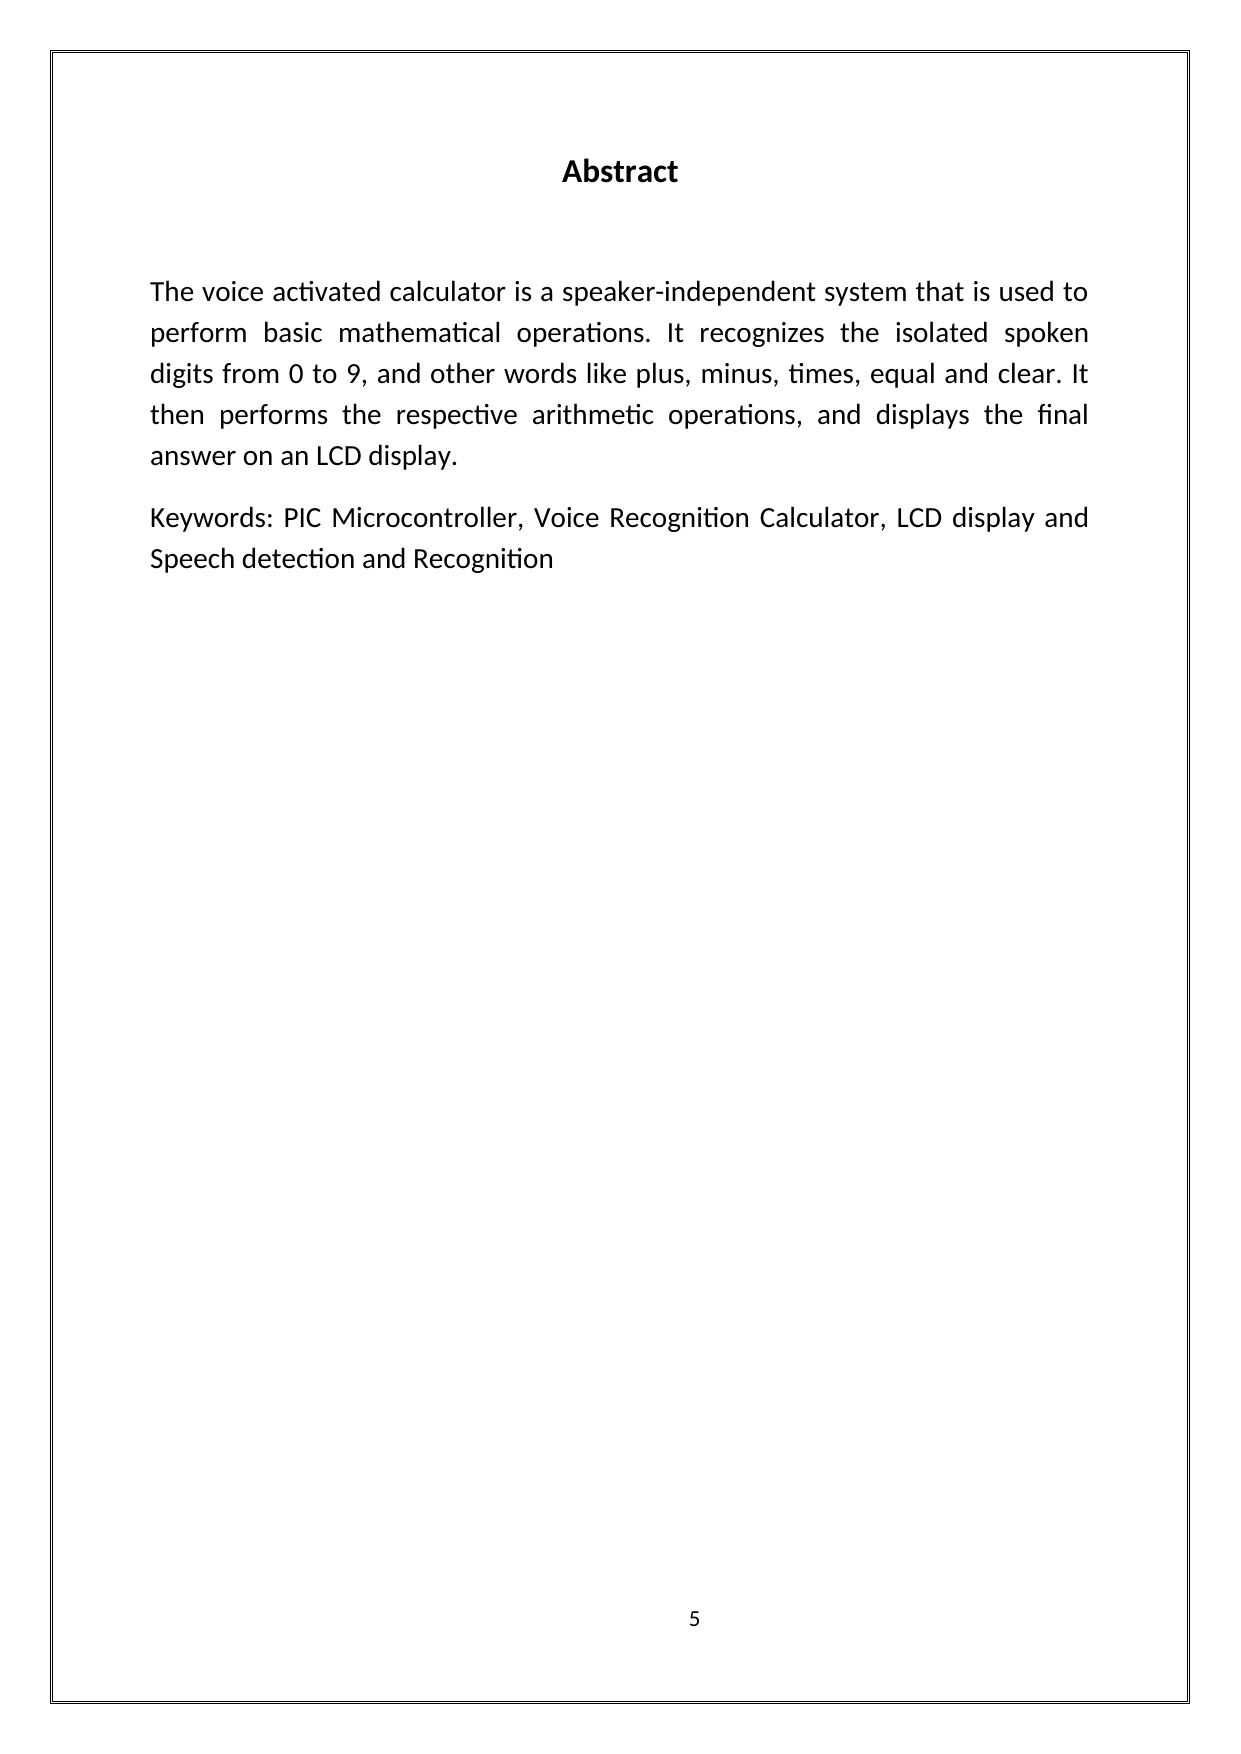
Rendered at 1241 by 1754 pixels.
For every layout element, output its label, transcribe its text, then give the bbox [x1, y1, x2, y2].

text Keywords: PIC Microcontroller, Voice Recognition Calculator, LCD display and Speech detection and Recognition [150, 499, 1090, 576]
text Abstract [150, 150, 1090, 191]
text The voice activated calculator is a speaker-independent system that is used to perform basic mathematical operations. It recognizes the isolated spoken digits from 0 to 9, and other words like plus, minus, times, equal and clear. It then performs the respective arithmetic operations, and displays the final answer on an LCD display. [150, 273, 1090, 473]
